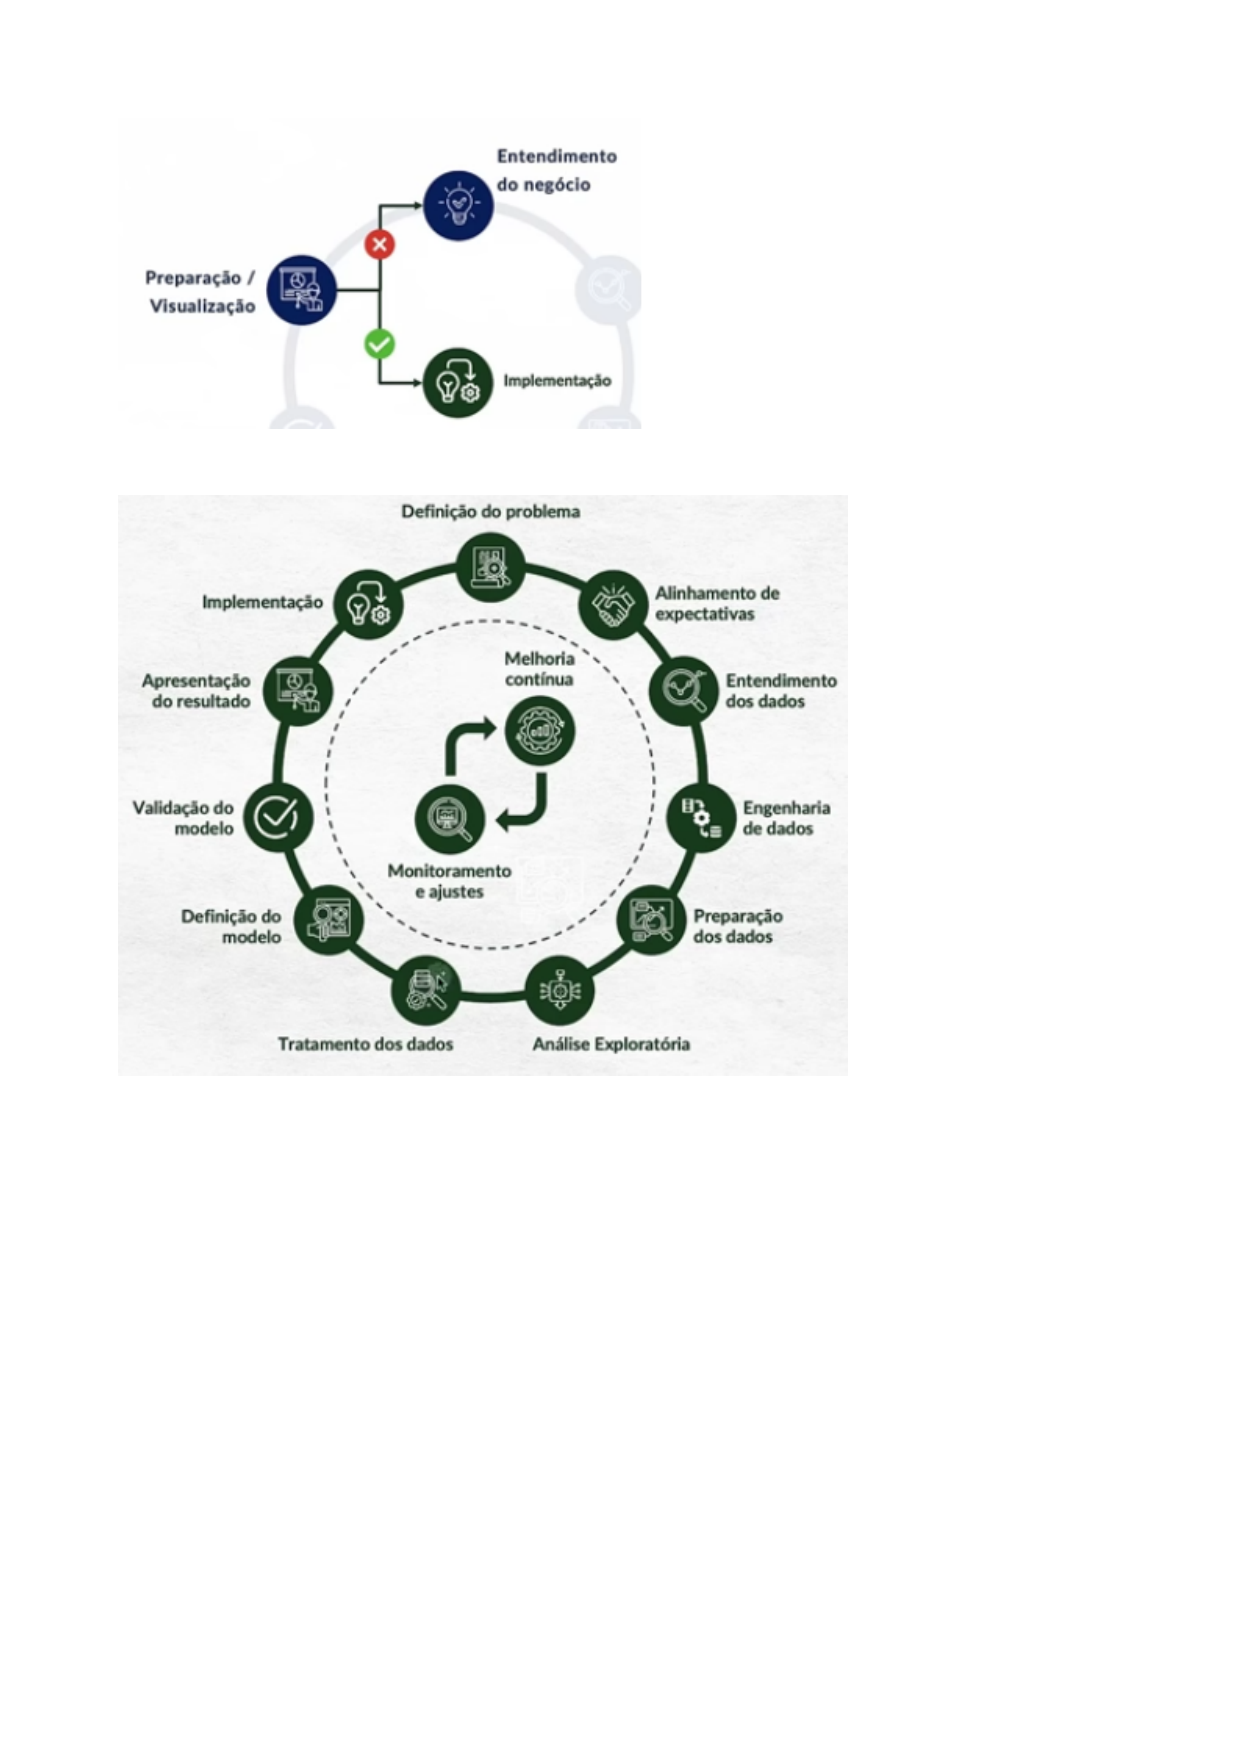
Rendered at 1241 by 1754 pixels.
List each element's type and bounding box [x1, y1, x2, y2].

picture [118, 495, 848, 1076]
picture [118, 118, 642, 429]
